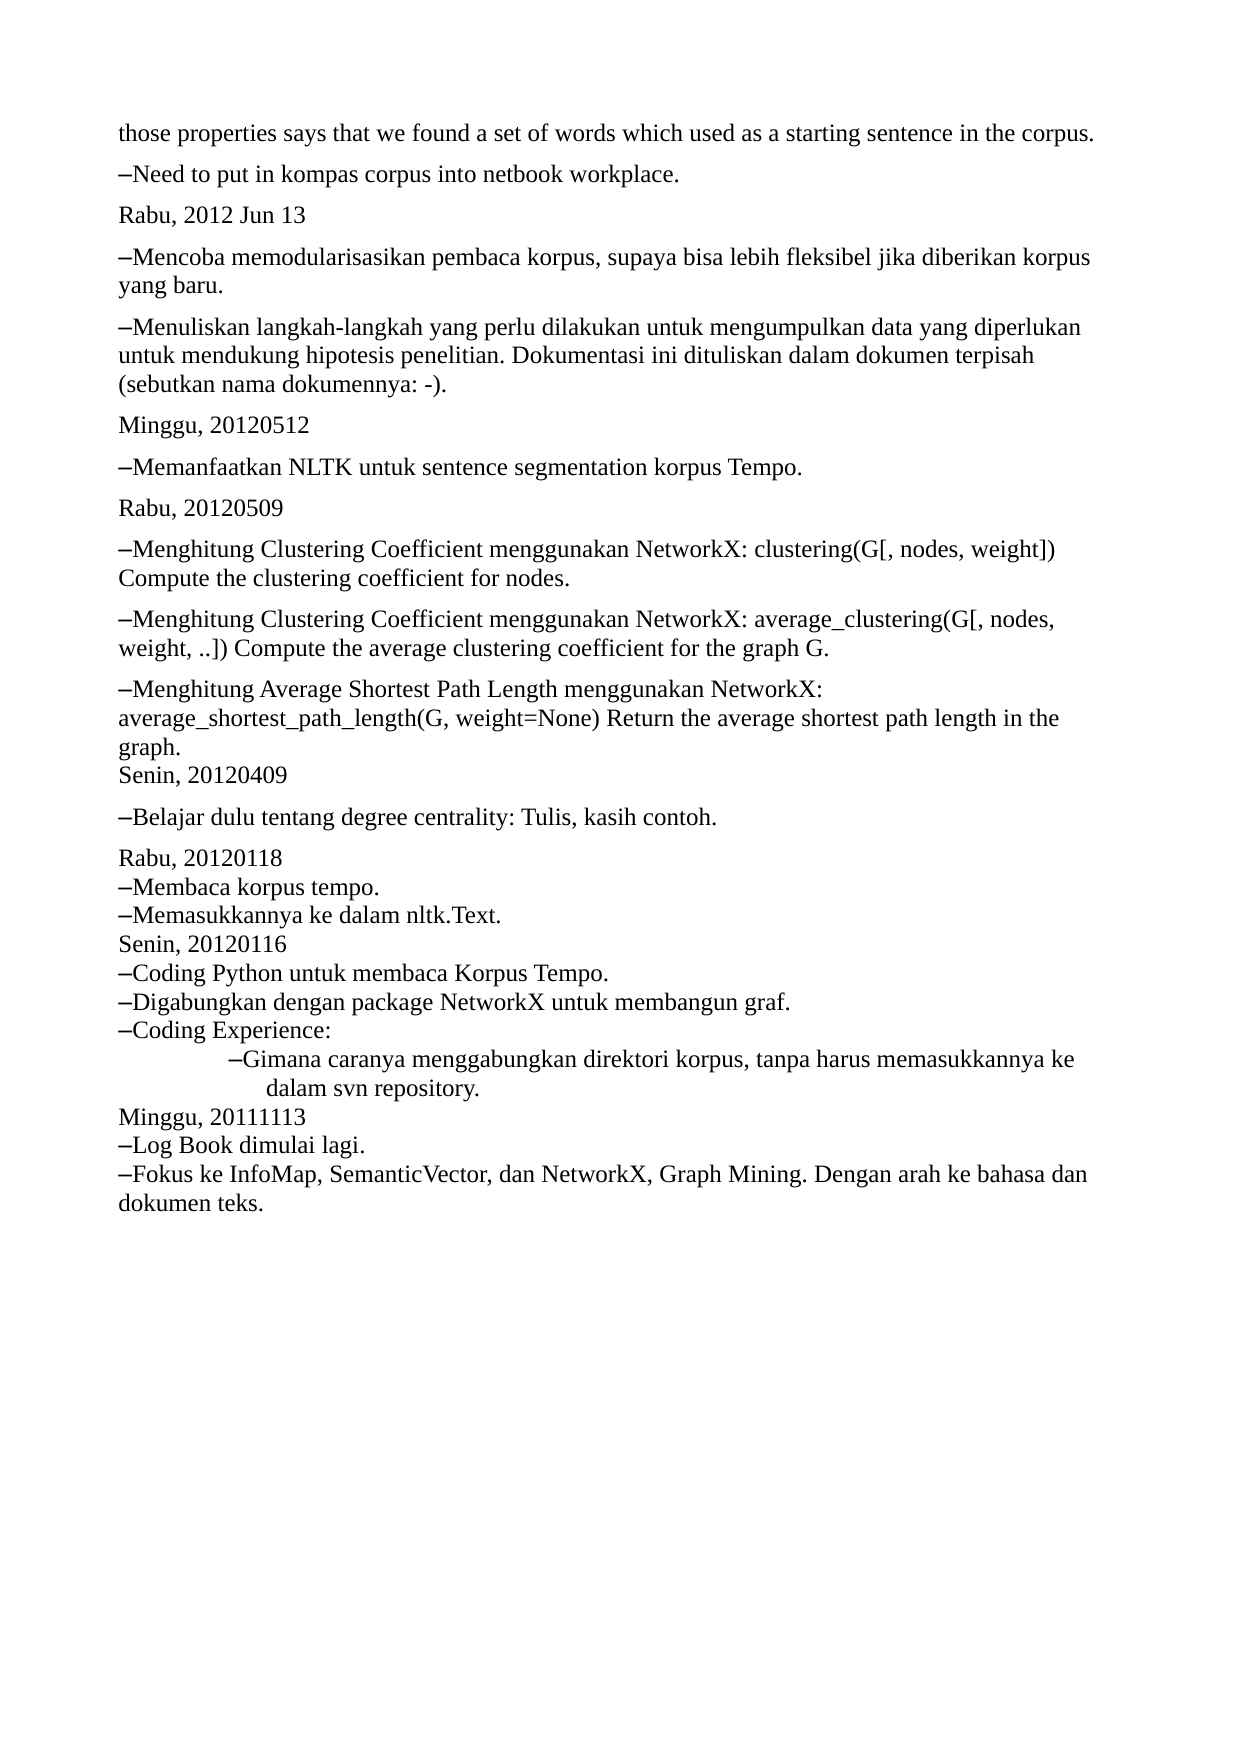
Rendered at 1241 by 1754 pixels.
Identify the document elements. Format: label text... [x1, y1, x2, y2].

list Need to put in kompas corpus into netbook workplace. [118, 159, 1122, 188]
text Minggu, 20111113 [118, 1102, 1122, 1131]
list Fokus ke InfoMap, SemanticVector, dan NetworkX, Graph Mining. Dengan arah ke bahasa dan dokumen teks. [118, 1159, 1122, 1217]
list Menuliskan langkah-langkah yang perlu dilakukan untuk mengumpulkan data yang diperlukan untuk mendukung hipotesis penelitian. Dokumentasi ini dituliskan dalam dokumen terpisah (sebutkan nama dokumennya: -). [118, 312, 1122, 398]
list Coding Experience: [118, 1016, 1122, 1044]
list Gimana caranya menggabungkan direktori korpus, tanpa harus memasukkannya ke dalam svn repository. [228, 1044, 1122, 1102]
text Senin, 20120116 [118, 929, 1122, 958]
list Menghitung Average Shortest Path Length menggunakan NetworkX: average_shortest_path_length(G, weight=None) Return the average shortest path length in the graph. [118, 674, 1122, 761]
text Rabu, 20120118 [118, 843, 1122, 872]
list Membaca korpus tempo. [118, 872, 1122, 901]
list Memanfaatkan NLTK untuk sentence segmentation korpus Tempo. [118, 452, 1122, 481]
list Memasukkannya ke dalam nltk.Text. [118, 901, 1122, 929]
list Belajar dulu tentang degree centrality: Tulis, kasih contoh. [118, 802, 1122, 831]
list Log Book dimulai lagi. [118, 1131, 1122, 1159]
list Menghitung Clustering Coefficient menggunakan NetworkX: average_clustering(G[, nodes, weight, ..]) Compute the average clustering coefficient for the graph G. [118, 604, 1122, 662]
list Mencoba memodularisasikan pembaca korpus, supaya bisa lebih fleksibel jika diberikan korpus yang baru. [118, 242, 1122, 299]
list Coding Python untuk membaca Korpus Tempo. [118, 958, 1122, 987]
list Digabungkan dengan package NetworkX untuk membangun graf. [118, 987, 1122, 1016]
text Rabu, 2012 Jun 13 [118, 201, 1122, 229]
list Menghitung Clustering Coefficient menggunakan NetworkX: clustering(G[, nodes, weight]) Compute the clustering coefficient for nodes. [118, 534, 1122, 592]
text Senin, 20120409 [118, 761, 1122, 789]
text Minggu, 20120512 [118, 411, 1122, 439]
text Rabu, 20120509 [118, 493, 1122, 522]
text those properties says that we found a set of words which used as a starting sentence in the corpus. [118, 118, 1122, 147]
